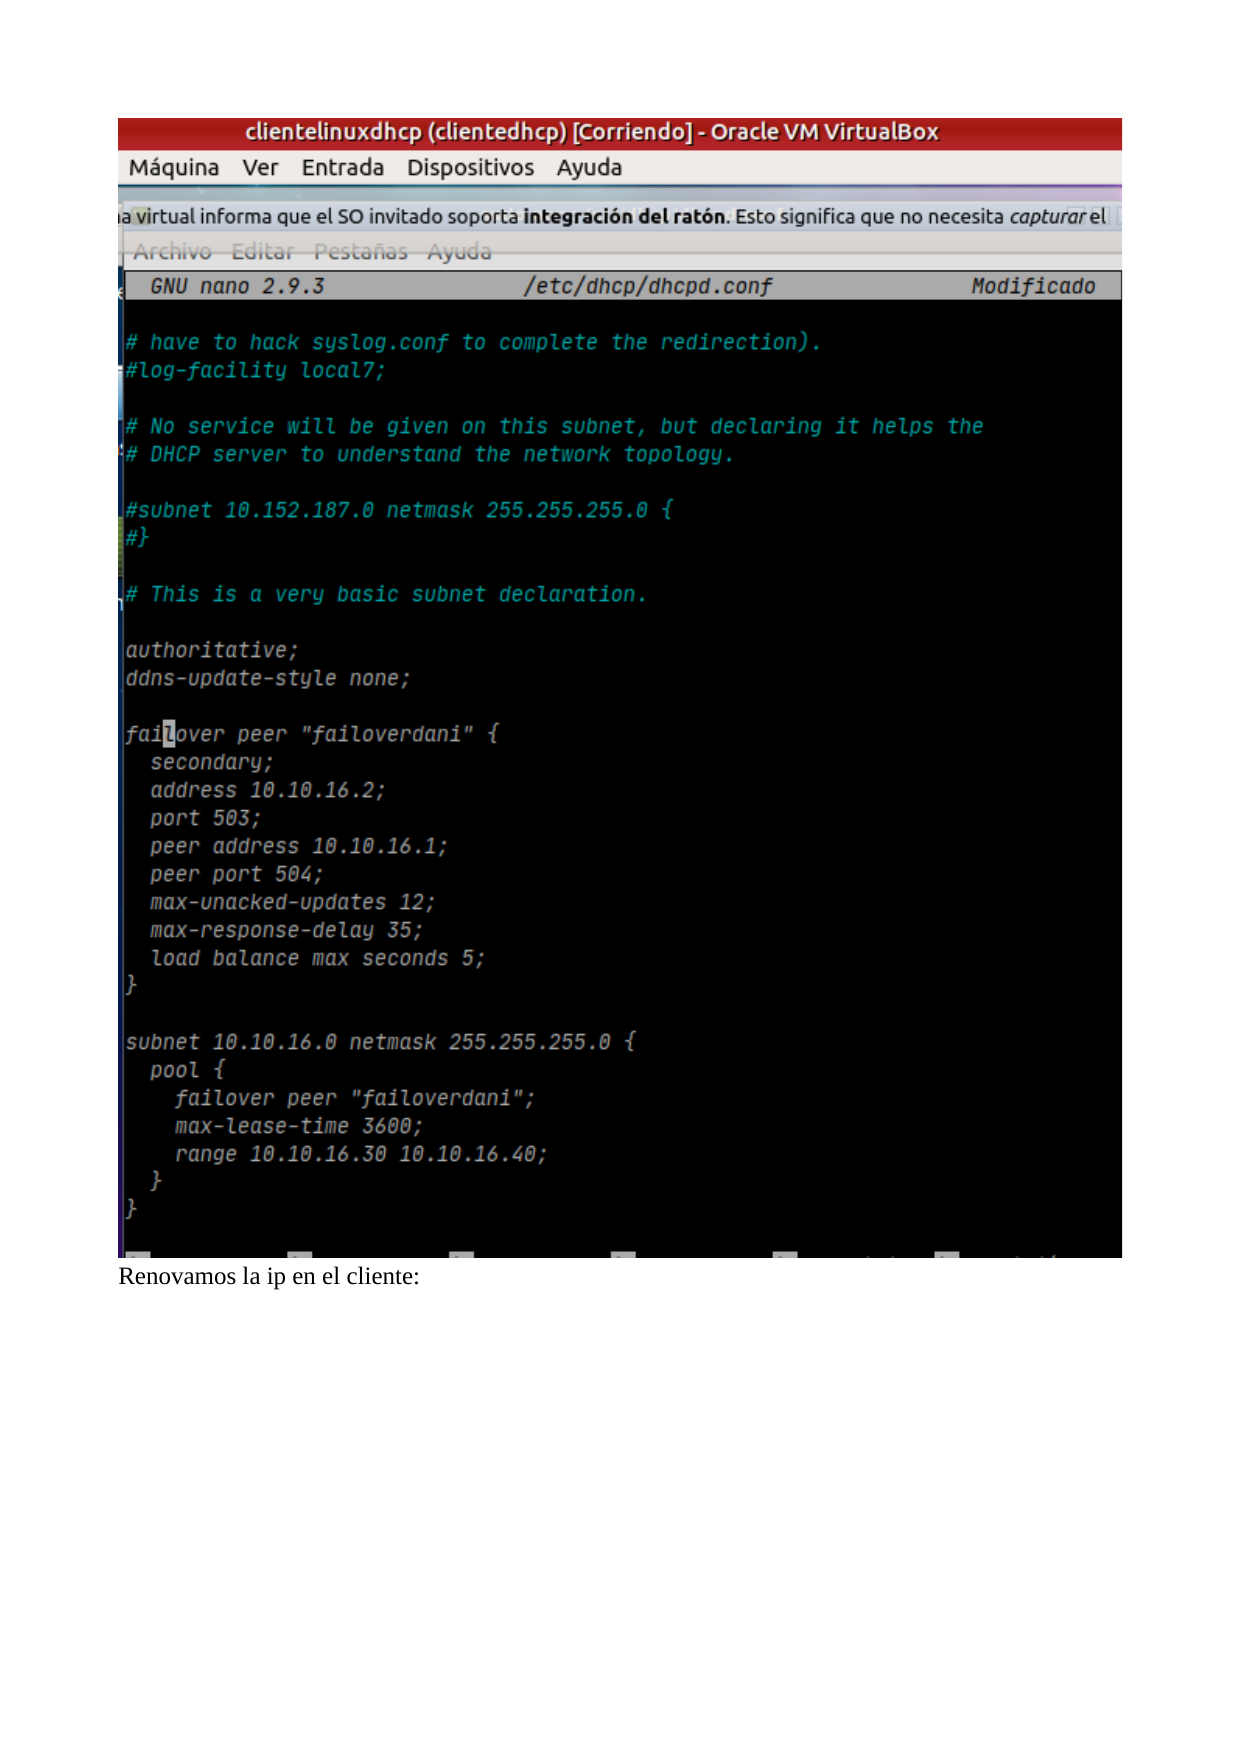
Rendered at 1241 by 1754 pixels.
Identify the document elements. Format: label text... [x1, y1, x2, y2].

text Renovamos la ip en el cliente: [118, 1258, 1122, 1290]
picture [118, 118, 1123, 1258]
